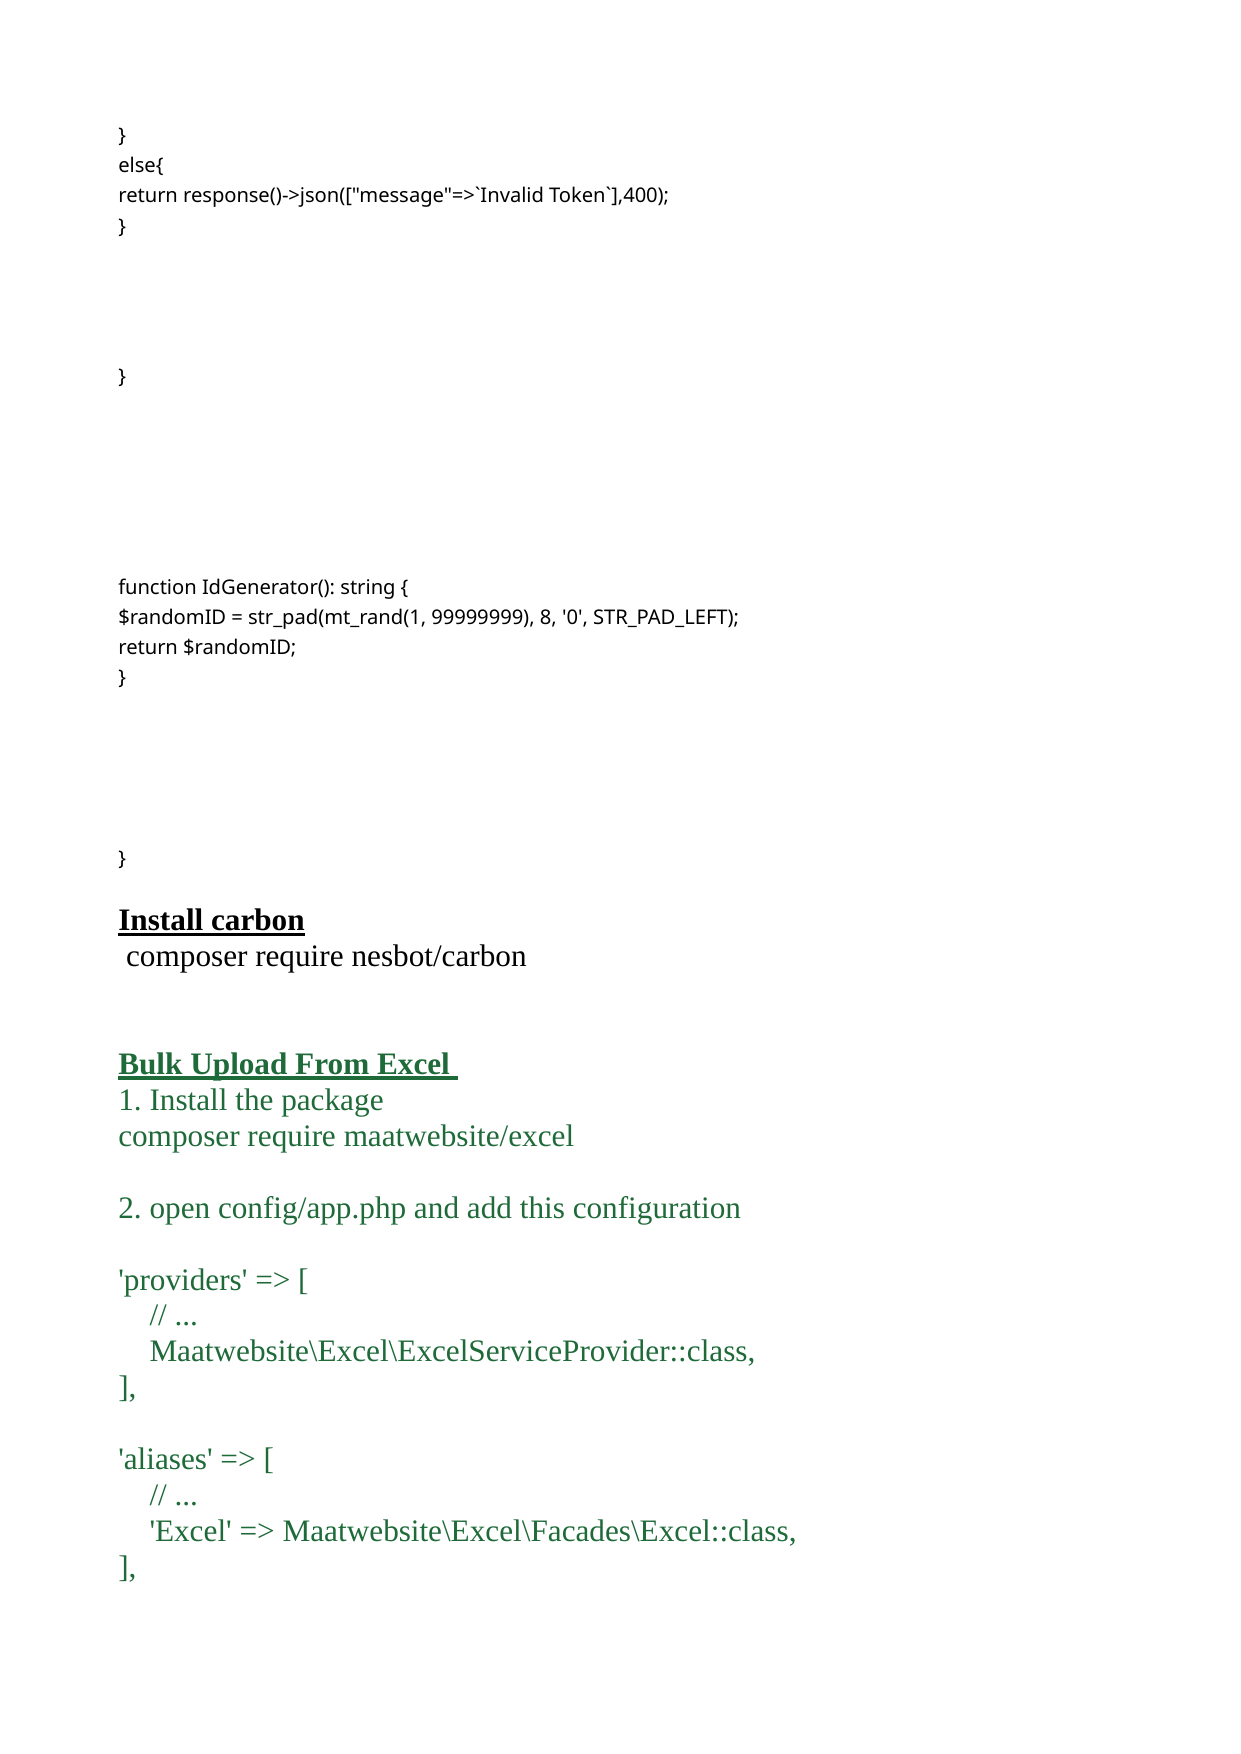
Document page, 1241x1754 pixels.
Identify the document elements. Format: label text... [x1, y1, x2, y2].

text Install carbon [118, 901, 1122, 937]
text } [118, 359, 1122, 389]
text return $randomID; [118, 630, 1122, 660]
text 'Excel' => Maatwebsite\Excel\Facades\Excel::class, [118, 1512, 1122, 1548]
text ], [118, 1368, 1122, 1404]
text Maatwebsite\Excel\ExcelServiceProvider::class, [118, 1333, 1122, 1368]
text composer require nesbot/carbon [118, 937, 1122, 973]
text return response()->json(["message"=>`Invalid Token`],400); [118, 178, 1122, 209]
text } [118, 660, 1122, 691]
text } [118, 209, 1122, 239]
text ], [118, 1548, 1122, 1584]
text 1. Install the package [118, 1081, 1122, 1117]
text Bulk Upload From Excel [118, 1045, 1122, 1081]
text else{ [118, 148, 1122, 178]
text $randomID = str_pad(mt_rand(1, 99999999), 8, '0', STR_PAD_LEFT); [118, 600, 1122, 630]
text 'aliases' => [ [118, 1440, 1122, 1476]
text } [118, 841, 1122, 871]
text 2. open config/app.php and add this configuration [118, 1189, 1122, 1225]
text composer require maatwebsite/excel [118, 1117, 1122, 1153]
text 'providers' => [ [118, 1261, 1122, 1297]
text // ... [118, 1476, 1122, 1512]
text function IdGenerator(): string { [118, 570, 1122, 600]
text } [118, 118, 1122, 148]
text // ... [118, 1297, 1122, 1333]
